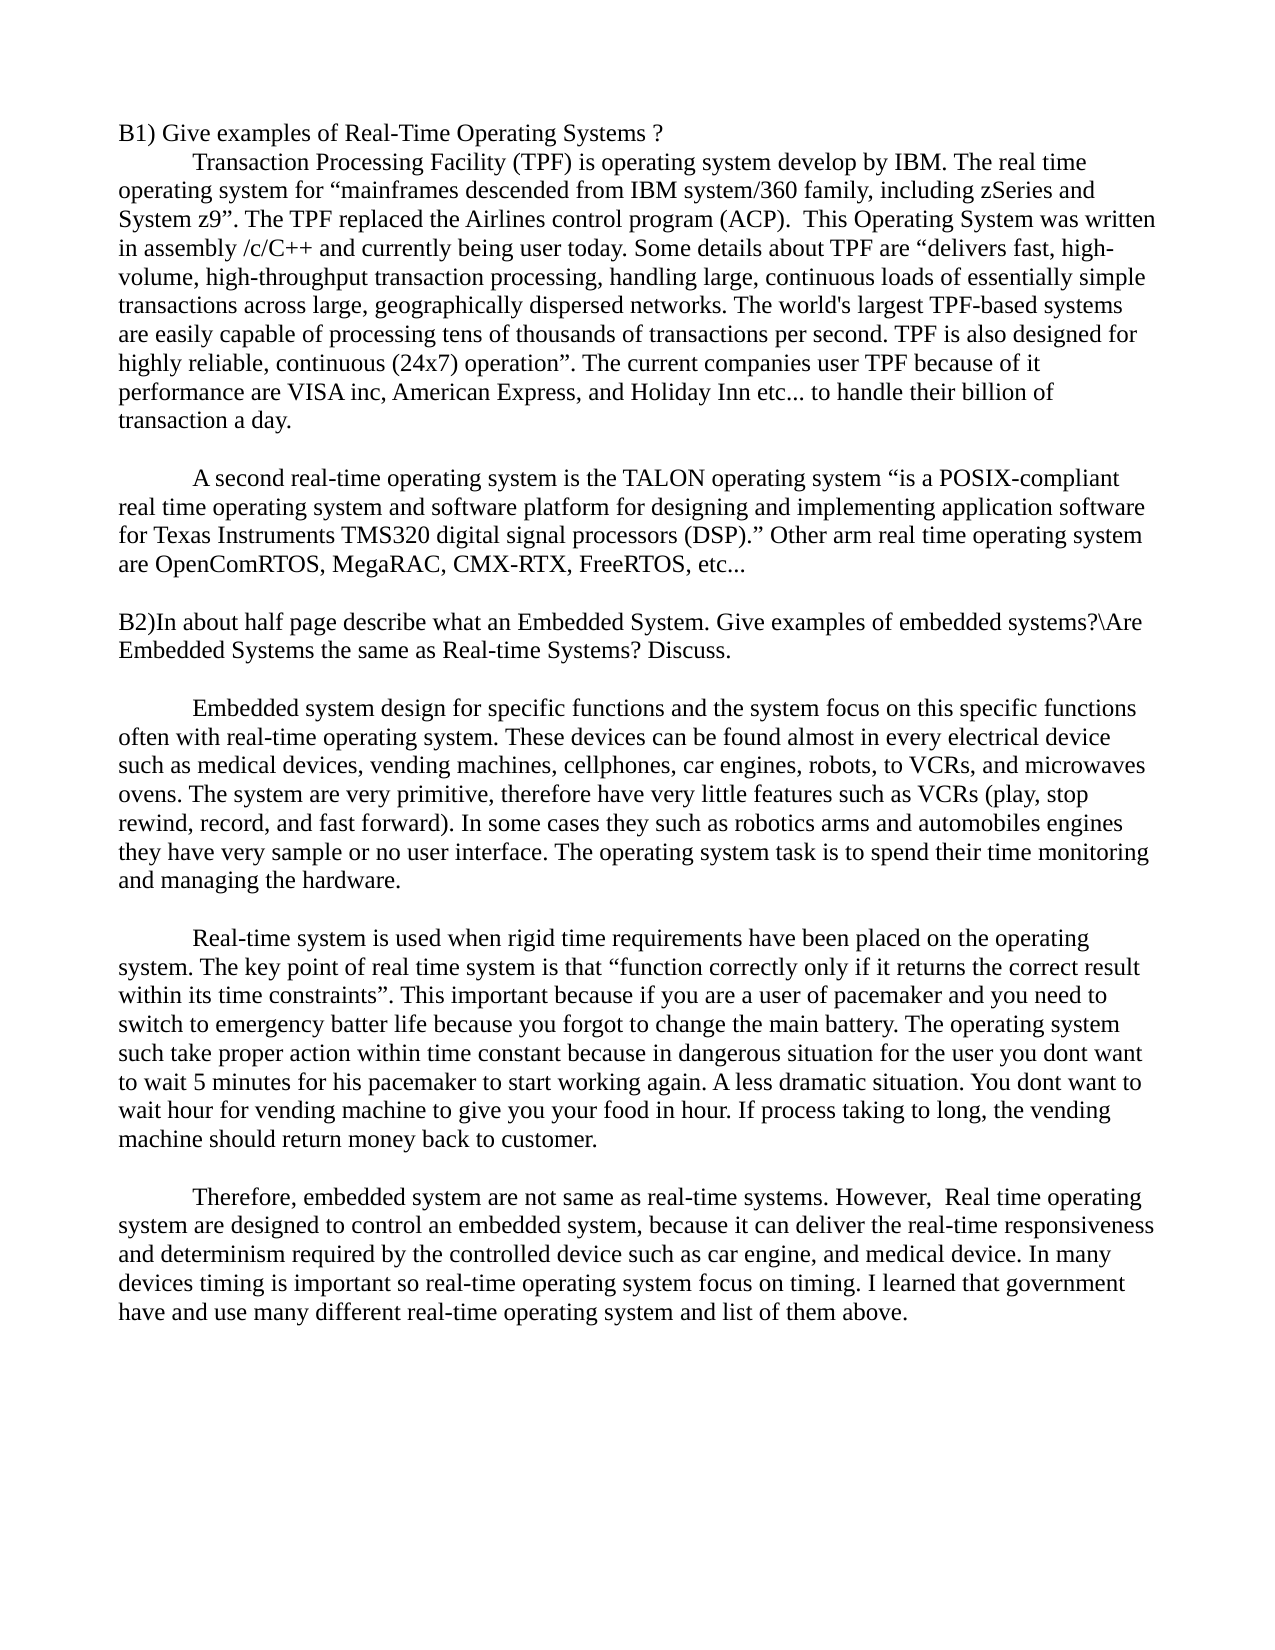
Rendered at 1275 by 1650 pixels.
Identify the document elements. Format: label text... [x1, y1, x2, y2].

text B1) Give examples of Real-Time Operating Systems ? [118, 118, 1157, 147]
text Transaction Processing Facility (TPF) is operating system develop by IBM. The real time operating system for “mainframes descended from IBM system/360 family, including zSeries and System z9”. The TPF replaced the Airlines control program (ACP). This Operating System was written in assembly /c/C++ and currently being user today. Some details about TPF are “delivers fast, high-volume, high-throughput transaction processing, handling large, continuous loads of essentially simple transactions across large, geographically dispersed networks. The world's largest TPF-based systems are easily capable of processing tens of thousands of transactions per second. TPF is also designed for highly reliable, continuous (24x7) operation”. The current companies user TPF because of it performance are VISA inc, American Express, and Holiday Inn etc... to handle their billion of transaction a day. [118, 147, 1157, 434]
text A second real-time operating system is the TALON operating system “is a POSIX-compliant real time operating system and software platform for designing and implementing application software for Texas Instruments TMS320 digital signal processors (DSP).” Other arm real time operating system are OpenComRTOS, MegaRAC, CMX-RTX, FreeRTOS, etc... [118, 463, 1157, 578]
text Therefore, embedded system are not same as real-time systems. However, Real time operating system are designed to control an embedded system, because it can deliver the real-time responsiveness and determinism required by the controlled device such as car engine, and medical device. In many devices timing is important so real-time operating system focus on timing. I learned that government have and use many different real-time operating system and list of them above. [118, 1182, 1157, 1326]
text Real-time system is used when rigid time requirements have been placed on the operating system. The key point of real time system is that “function correctly only if it returns the correct result within its time constraints”. This important because if you are a user of pacemaker and you need to switch to emergency batter life because you forgot to change the main battery. The operating system such take proper action within time constant because in dangerous situation for the user you dont want to wait 5 minutes for his pacemaker to start working again. A less dramatic situation. You dont want to wait hour for vending machine to give you your food in hour. If process taking to long, the vending machine should return money back to customer. [118, 923, 1157, 1153]
text Embedded system design for specific functions and the system focus on this specific functions often with real-time operating system. These devices can be found almost in every electrical device such as medical devices, vending machines, cellphones, car engines, robots, to VCRs, and microwaves ovens. The system are very primitive, therefore have very little features such as VCRs (play, stop rewind, record, and fast forward). In some cases they such as robotics arms and automobiles engines they have very sample or no user interface. The operating system task is to spend their time monitoring and managing the hardware. [118, 693, 1157, 894]
text B2)In about half page describe what an Embedded System. Give examples of embedded systems?\Are Embedded Systems the same as Real-time Systems? Discuss. [118, 607, 1157, 664]
